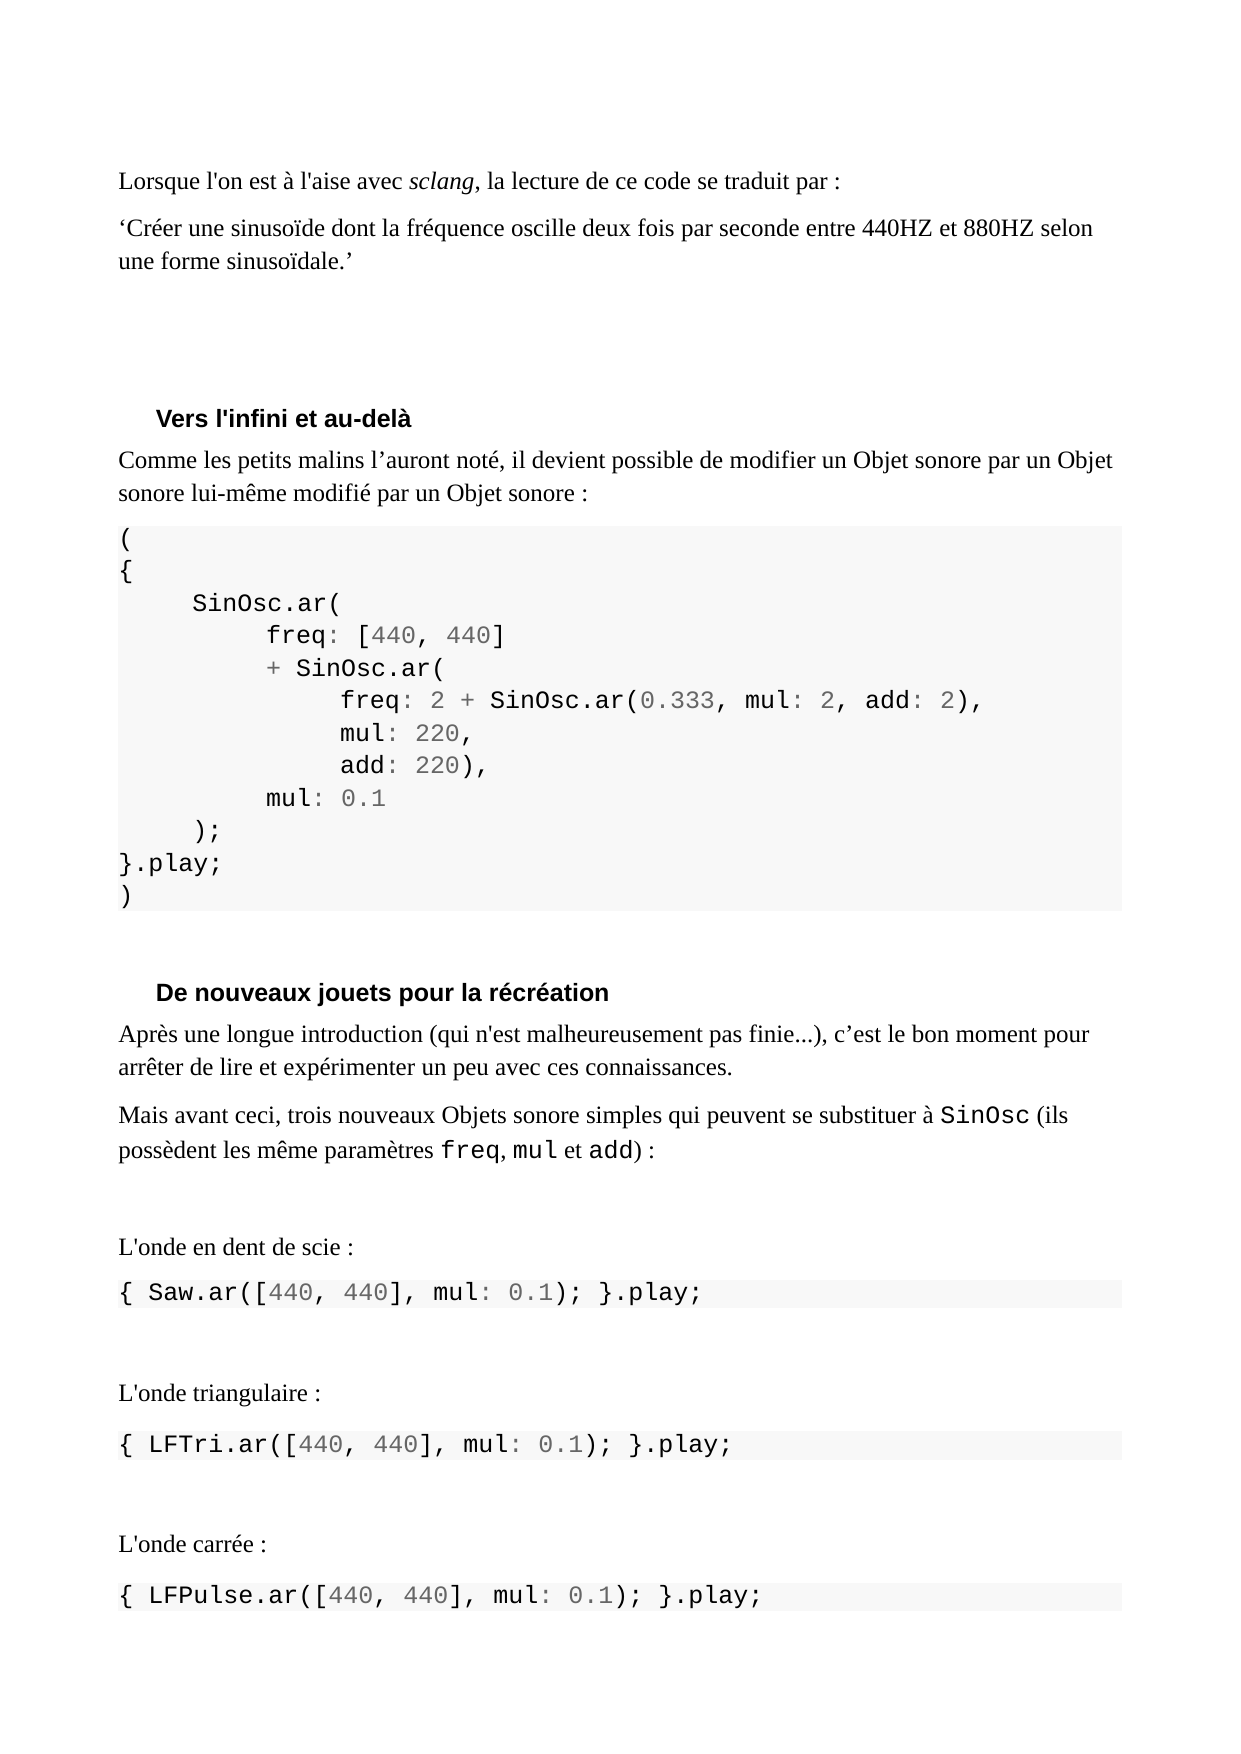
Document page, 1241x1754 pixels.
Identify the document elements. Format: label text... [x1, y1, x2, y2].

text { [118, 558, 1122, 586]
text L'onde triangulaire : [118, 1378, 1122, 1407]
text add: 220), [118, 753, 1122, 781]
text freq: 2 + SinOsc.ar(0.333, mul: 2, add: 2), [118, 688, 1122, 716]
text Lorsque l'on est à l'aise avec sclang, la lecture de ce code se traduit par : [118, 166, 1122, 194]
text { Saw.ar([440, 440], mul: 0.1); }.play; [118, 1280, 1122, 1308]
text mul: 220, [118, 721, 1122, 749]
text freq: [440, 440] [118, 623, 1122, 651]
text ( [118, 526, 1122, 554]
text Mais avant ceci, trois nouveaux Objets sonore simples qui peuvent se substituer à SinOsc (ils possèdent les même paramètres freq, mul et add) : [118, 1100, 1122, 1166]
text }.play; [118, 851, 1122, 879]
text mul: 0.1 [118, 786, 1122, 814]
text ) [118, 883, 1122, 911]
text SinOsc.ar( [118, 591, 1122, 619]
text { LFTri.ar([440, 440], mul: 0.1); }.play; [118, 1431, 1122, 1460]
text + SinOsc.ar( [118, 656, 1122, 684]
text ‘Créer une sinusoïde dont la fréquence oscille deux fois par seconde entre 440HZ et 880HZ selon une forme sinusoïdale.’ [118, 213, 1122, 275]
text L'onde carrée : [118, 1529, 1122, 1558]
text Après une longue introduction (qui n'est malheureusement pas finie...), c’est le bon moment pour arrêter de lire et expérimenter un peu avec ces connaissances. [118, 1019, 1122, 1081]
text L'onde en dent de scie : [118, 1232, 1122, 1261]
subtitle De nouveaux jouets pour la récréation [156, 978, 1122, 1007]
text { LFPulse.ar([440, 440], mul: 0.1); }.play; [118, 1583, 1122, 1611]
text ); [118, 818, 1122, 846]
subtitle Vers l'infini et au-delà [156, 404, 1122, 432]
text Comme les petits malins l’auront noté, il devient possible de modifier un Objet sonore par un Objet sonore lui-même modifié par un Objet sonore : [118, 445, 1122, 507]
